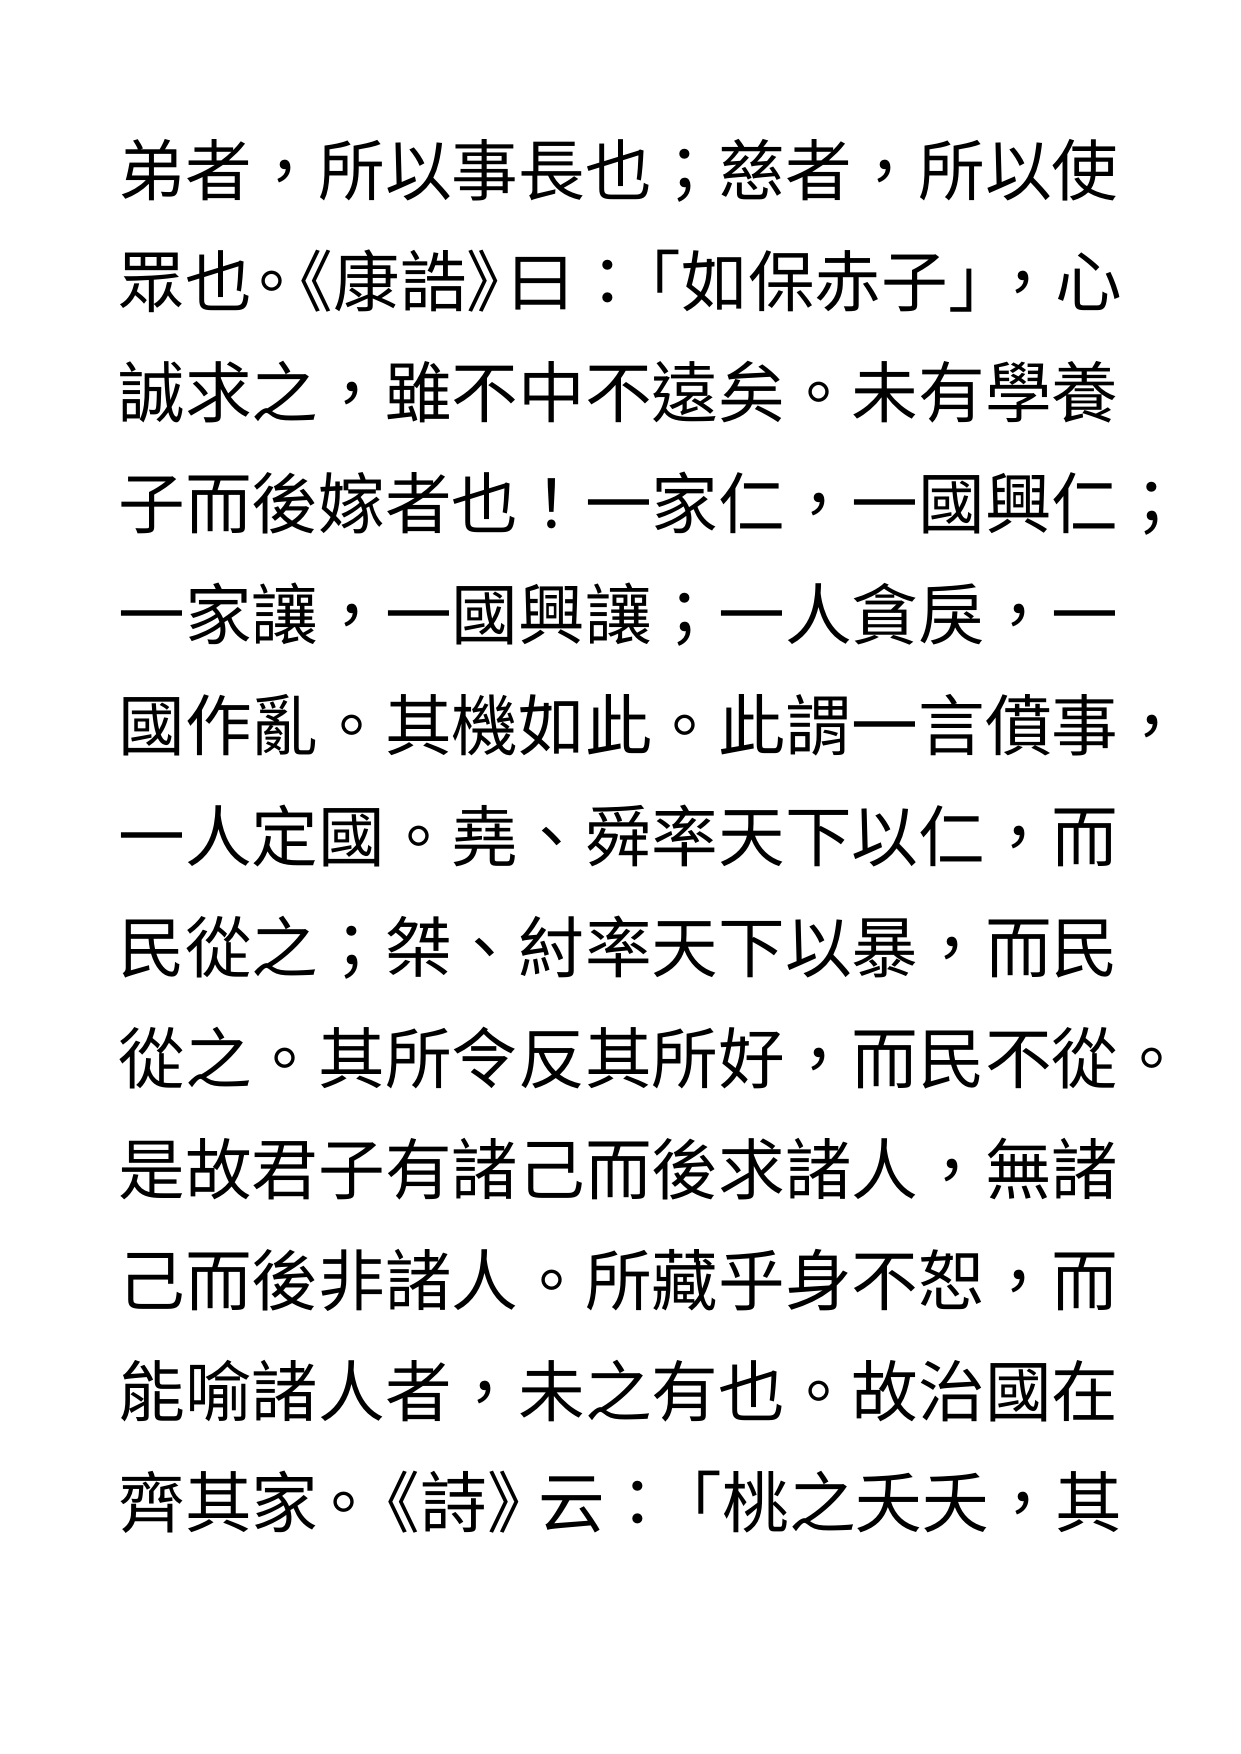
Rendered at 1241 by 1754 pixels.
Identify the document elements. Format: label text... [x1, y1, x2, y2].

text 所謂治國必先齊其家者，其家不可教而能教人者，無之。故君子不出家而成教於國：孝者，所以事君也；弟者，所以事長也；慈者，所以使眾也。《康誥》曰：「如保赤子」，心誠求之，雖不中不遠矣。未有學養子而後嫁者也！一家仁，一國興仁；一家讓，一國興讓；一人貪戾，一國作亂。其機如此。此謂一言僨事，一人定國。堯、舜率天下以仁，而民從之；桀、紂率天下以暴，而民從之。其所令反其所好，而民不從。是故君子有諸己而後求諸人，無諸己而後非諸人。所藏乎身不恕，而能喻諸人者，未之有也。故治國在齊其家。《詩》云：「桃之夭夭，其葉蓁蓁；之子于歸，宜其家人。」宜其家人，而後可以教國人。《詩》云：「宜兄宜弟。」宜兄宜弟，而後可以教國人。《詩》云：「其儀不忒，正是四國。」其爲父子兄弟足法，而後民法之也。此謂治國在齊其家。 [118, 118, 1122, 1547]
